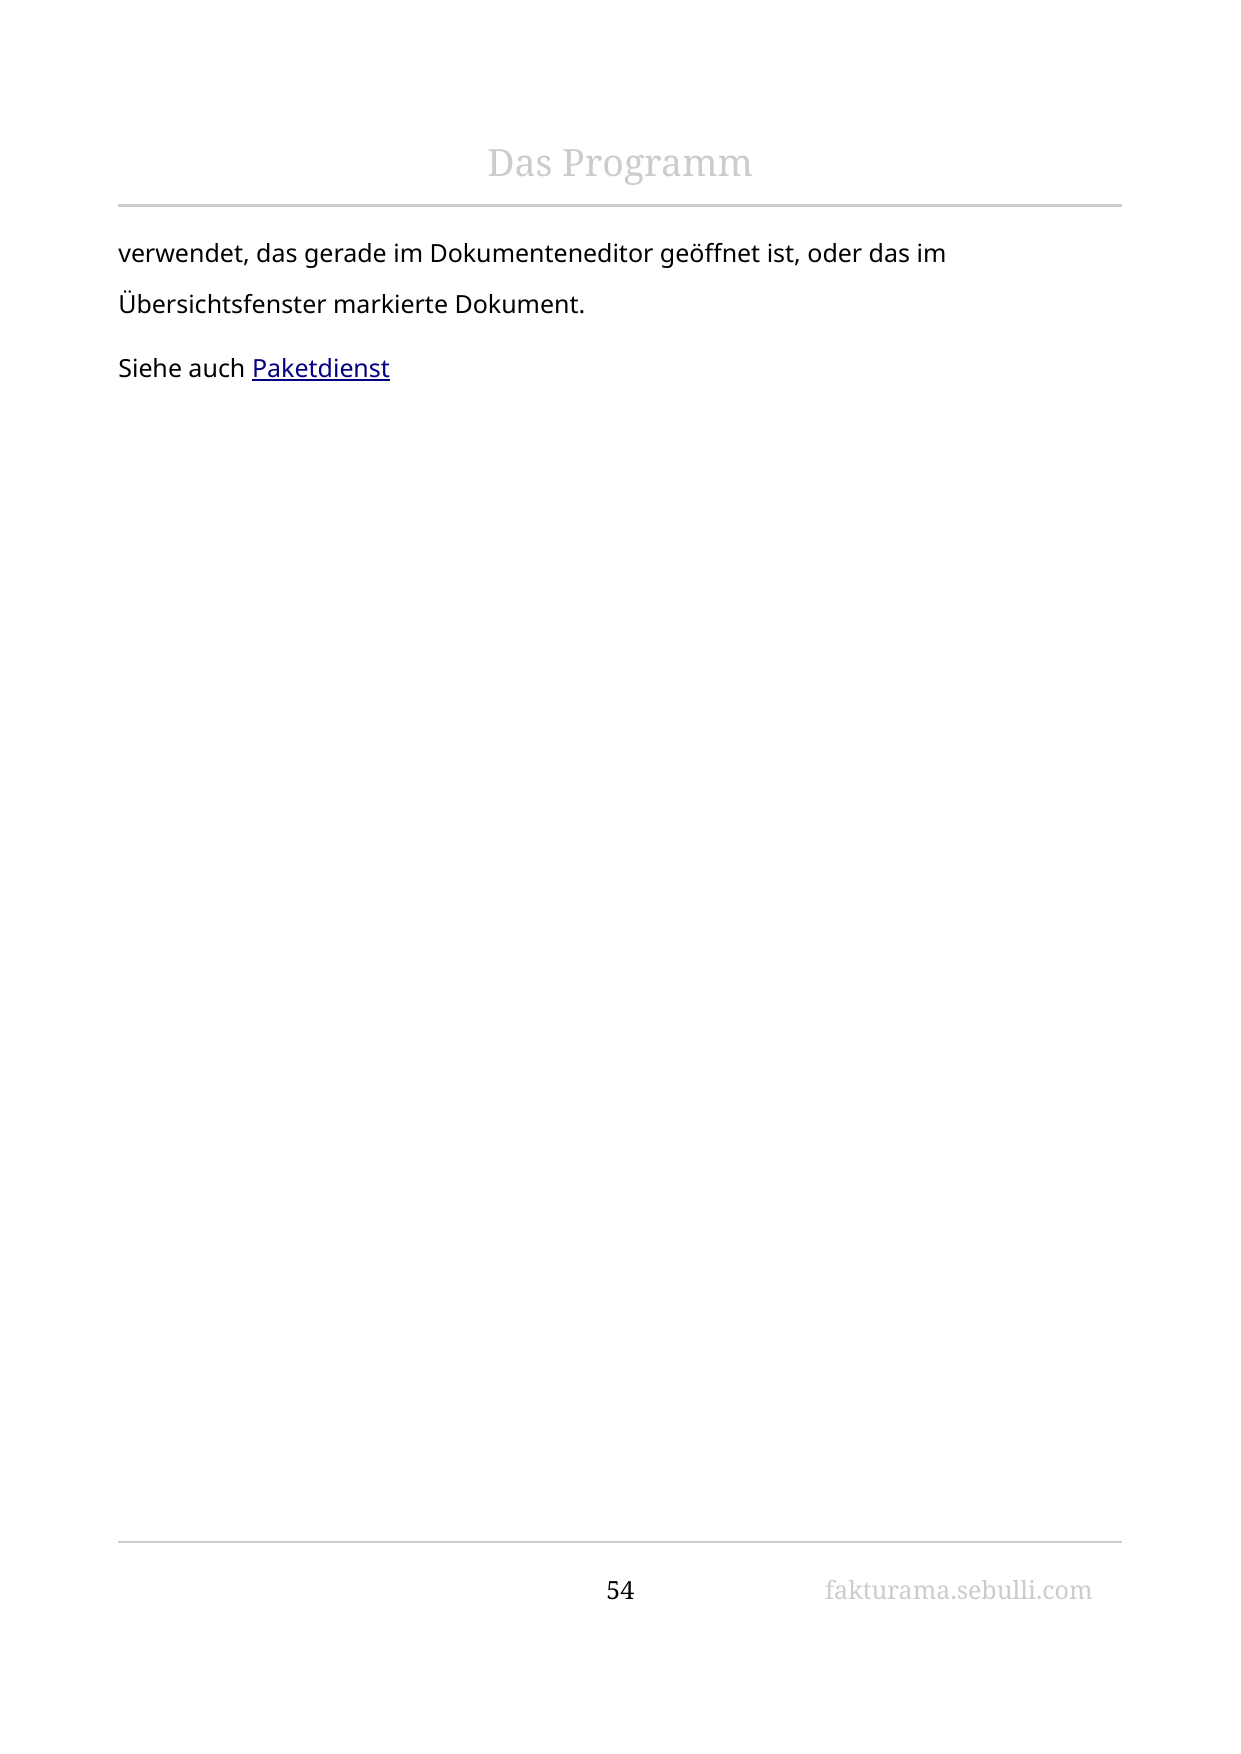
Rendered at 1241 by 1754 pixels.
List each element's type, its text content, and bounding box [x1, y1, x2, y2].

text Siehe auch Paketdienst [118, 351, 1122, 385]
text verwendet, das gerade im Dokumenteneditor geöffnet ist, oder das im Übersichtsfenster markierte Dokument. [118, 236, 1122, 321]
